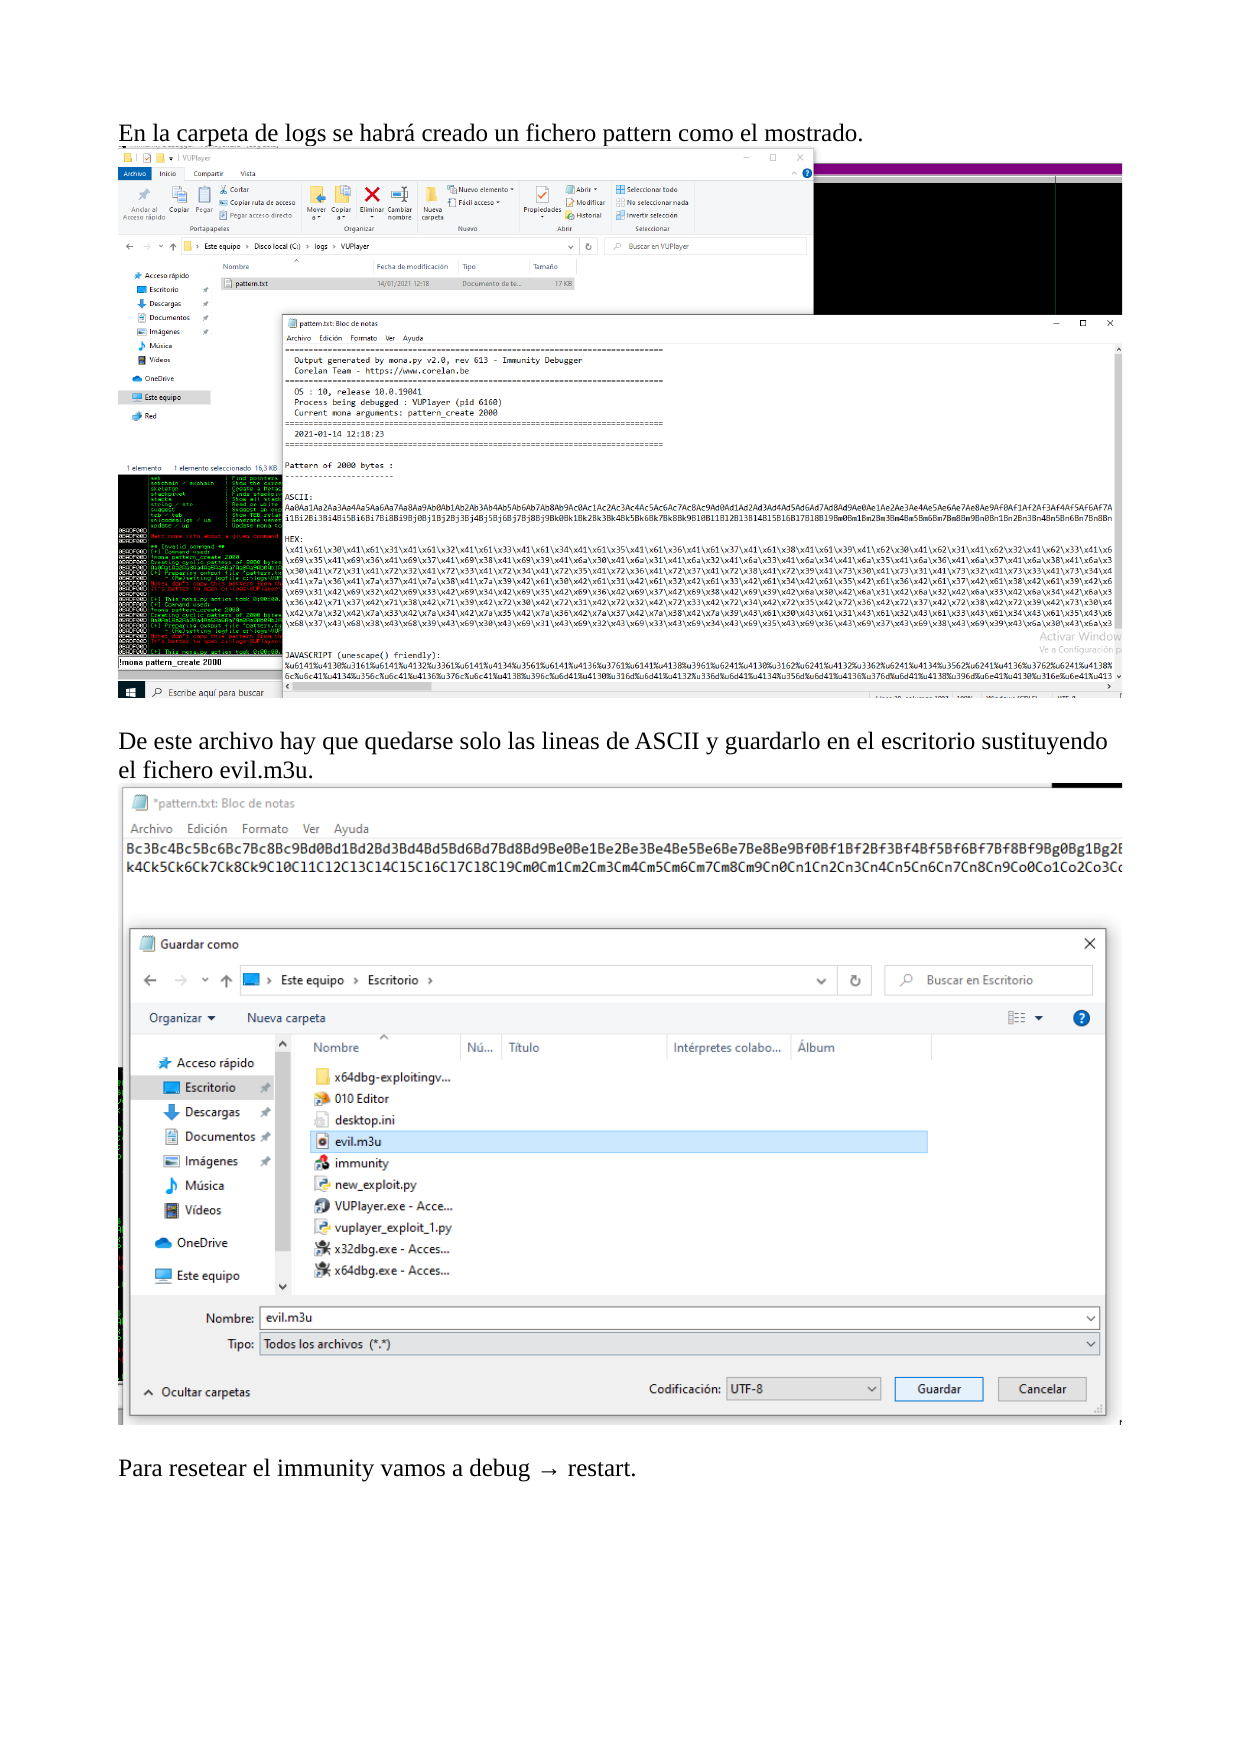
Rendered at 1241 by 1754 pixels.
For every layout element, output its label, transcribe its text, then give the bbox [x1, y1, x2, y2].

text De este archivo hay que quedarse solo las lineas de ASCII y guardarlo en el escritorio sustituyendo el fichero evil.m3u. [118, 726, 1122, 783]
text En la carpeta de logs se habrá creado un fichero pattern como el mostrado. [118, 118, 1122, 146]
text Para resetear el immunity vamos a debug → restart. [118, 1453, 1122, 1482]
picture [118, 783, 1123, 1425]
picture [118, 146, 1123, 698]
